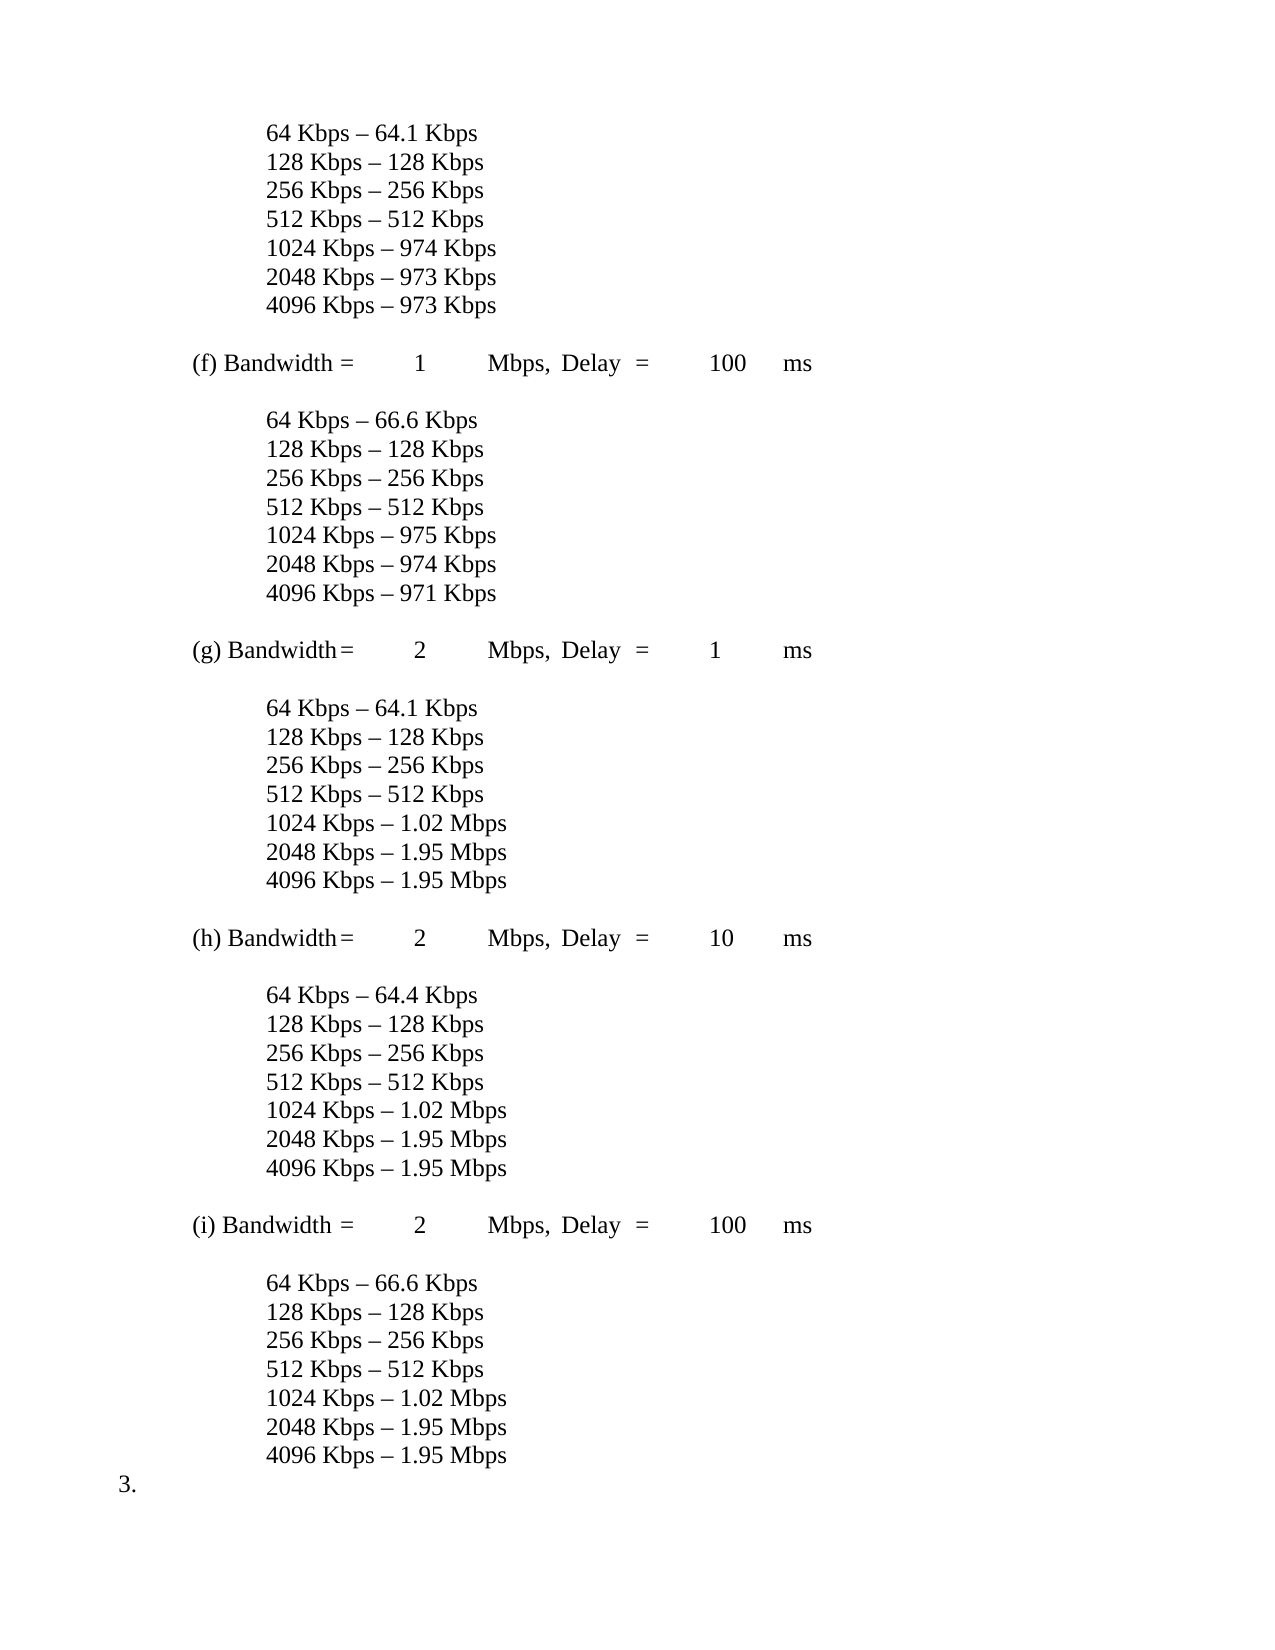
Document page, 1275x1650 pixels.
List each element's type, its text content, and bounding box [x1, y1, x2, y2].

text 4096 Kbps – 1.95 Mbps [118, 1441, 1157, 1469]
text (f) Bandwidth = 1 Mbps, Delay = 100 ms [118, 348, 1157, 377]
text 64 Kbps – 64.4 Kbps [118, 981, 1157, 1009]
text 64 Kbps – 66.6 Kbps [118, 1268, 1157, 1297]
text 4096 Kbps – 971 Kbps [118, 578, 1157, 607]
text 128 Kbps – 128 Kbps [118, 147, 1157, 176]
text (i) Bandwidth = 2 Mbps, Delay = 100 ms [118, 1211, 1157, 1239]
text 256 Kbps – 256 Kbps [118, 176, 1157, 204]
text 512 Kbps – 512 Kbps [118, 204, 1157, 233]
text 512 Kbps – 512 Kbps [118, 1354, 1157, 1383]
text 2048 Kbps – 973 Kbps [118, 262, 1157, 291]
text 512 Kbps – 512 Kbps [118, 1067, 1157, 1096]
text 4096 Kbps – 1.95 Mbps [118, 866, 1157, 894]
text 2048 Kbps – 974 Kbps [118, 549, 1157, 578]
text 256 Kbps – 256 Kbps [118, 751, 1157, 779]
text 3. [118, 1469, 1157, 1498]
text (h) Bandwidth = 2 Mbps, Delay = 10 ms [118, 923, 1157, 952]
text 4096 Kbps – 973 Kbps [118, 291, 1157, 319]
text 64 Kbps – 64.1 Kbps [118, 118, 1157, 147]
text 4096 Kbps – 1.95 Mbps [118, 1153, 1157, 1182]
text 1024 Kbps – 1.02 Mbps [118, 1096, 1157, 1124]
text 1024 Kbps – 975 Kbps [118, 521, 1157, 549]
text 128 Kbps – 128 Kbps [118, 722, 1157, 751]
text 128 Kbps – 128 Kbps [118, 434, 1157, 463]
text 256 Kbps – 256 Kbps [118, 463, 1157, 492]
text 512 Kbps – 512 Kbps [118, 779, 1157, 808]
text 256 Kbps – 256 Kbps [118, 1038, 1157, 1067]
text 1024 Kbps – 974 Kbps [118, 233, 1157, 262]
text 256 Kbps – 256 Kbps [118, 1326, 1157, 1354]
text 2048 Kbps – 1.95 Mbps [118, 837, 1157, 866]
text (g) Bandwidth = 2 Mbps, Delay = 1 ms [118, 636, 1157, 664]
text 2048 Kbps – 1.95 Mbps [118, 1412, 1157, 1441]
text 2048 Kbps – 1.95 Mbps [118, 1124, 1157, 1153]
text 128 Kbps – 128 Kbps [118, 1009, 1157, 1038]
text 128 Kbps – 128 Kbps [118, 1297, 1157, 1326]
text 1024 Kbps – 1.02 Mbps [118, 1383, 1157, 1412]
text 1024 Kbps – 1.02 Mbps [118, 808, 1157, 837]
text 64 Kbps – 64.1 Kbps [118, 693, 1157, 722]
text 512 Kbps – 512 Kbps [118, 492, 1157, 521]
text 64 Kbps – 66.6 Kbps [118, 406, 1157, 434]
